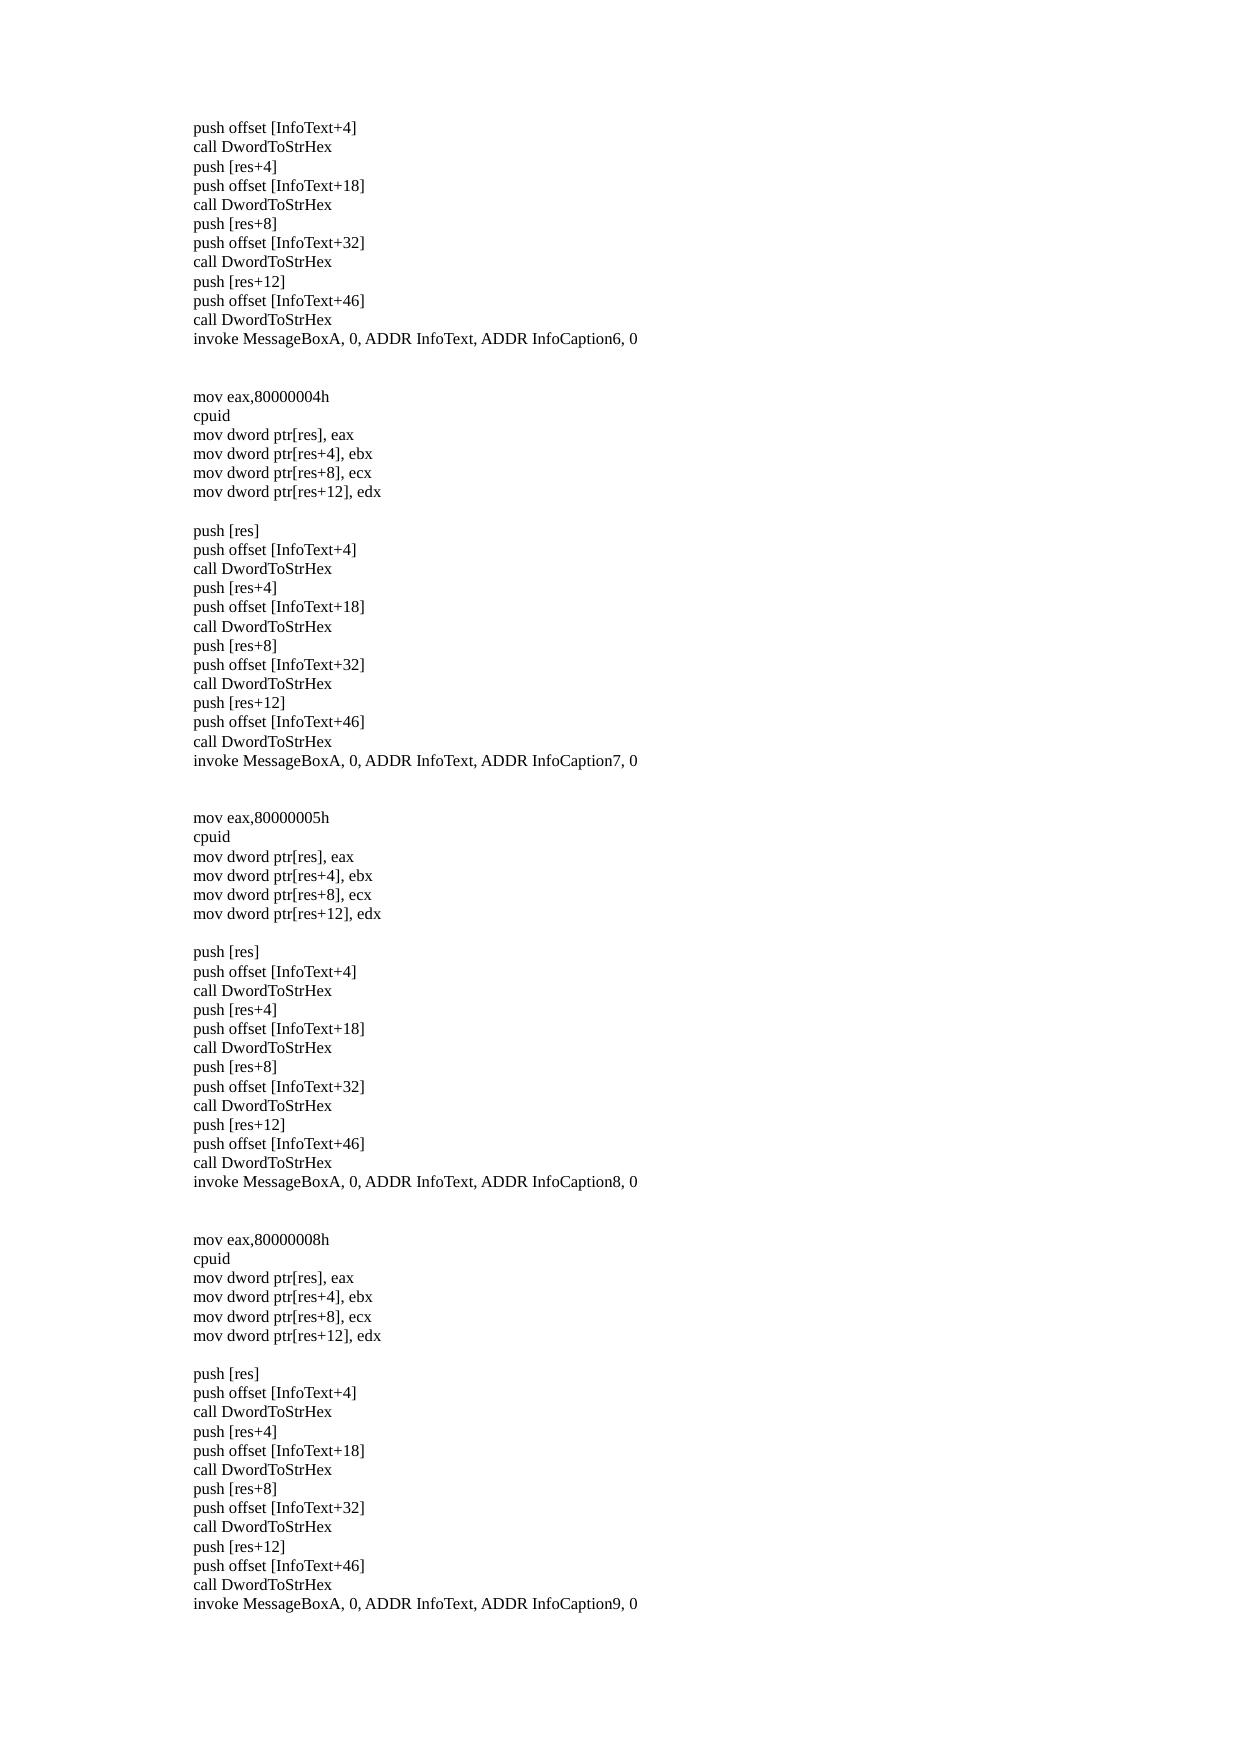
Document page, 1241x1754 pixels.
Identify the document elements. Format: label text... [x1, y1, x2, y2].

text push offset [InfoText+46] [118, 712, 1122, 731]
text push [res+8] [118, 1479, 1122, 1498]
text push [res+12] [118, 1115, 1122, 1134]
text mov dword ptr[res], eax [118, 1268, 1122, 1287]
text push offset [InfoText+18] [118, 1019, 1122, 1038]
text mov dword ptr[res+12], edx [118, 482, 1122, 501]
text push [res+8] [118, 636, 1122, 655]
text push [res+4] [118, 156, 1122, 176]
text push [res+12] [118, 1536, 1122, 1556]
text push offset [InfoText+18] [118, 176, 1122, 195]
text call DwordToStrHex [118, 731, 1122, 751]
text push [res+8] [118, 1057, 1122, 1076]
text mov dword ptr[res+12], edx [118, 1326, 1122, 1345]
text push [res+4] [118, 1000, 1122, 1019]
text push [res+8] [118, 214, 1122, 233]
text cpuid [118, 827, 1122, 846]
text push [res+4] [118, 578, 1122, 597]
text call DwordToStrHex [118, 1153, 1122, 1172]
text push offset [InfoText+4] [118, 118, 1122, 137]
text push [res+12] [118, 271, 1122, 291]
text call DwordToStrHex [118, 1402, 1122, 1421]
text call DwordToStrHex [118, 137, 1122, 156]
text call DwordToStrHex [118, 310, 1122, 329]
text call DwordToStrHex [118, 195, 1122, 214]
text call DwordToStrHex [118, 1575, 1122, 1594]
text call DwordToStrHex [118, 674, 1122, 693]
text push [res+12] [118, 693, 1122, 712]
text push [res+4] [118, 1421, 1122, 1441]
text push offset [InfoText+46] [118, 1556, 1122, 1575]
text push offset [InfoText+4] [118, 540, 1122, 559]
text invoke MessageBoxA, 0, ADDR InfoText, ADDR InfoCaption6, 0 [118, 329, 1122, 348]
text push offset [InfoText+46] [118, 291, 1122, 310]
text push offset [InfoText+18] [118, 597, 1122, 616]
text mov dword ptr[res+4], ebx [118, 444, 1122, 463]
text mov dword ptr[res], eax [118, 846, 1122, 866]
text mov dword ptr[res+12], edx [118, 904, 1122, 923]
text push offset [InfoText+4] [118, 961, 1122, 981]
text push offset [InfoText+32] [118, 233, 1122, 252]
text call DwordToStrHex [118, 981, 1122, 1000]
text invoke MessageBoxA, 0, ADDR InfoText, ADDR InfoCaption8, 0 [118, 1172, 1122, 1191]
text call DwordToStrHex [118, 1096, 1122, 1115]
text call DwordToStrHex [118, 1517, 1122, 1536]
text mov eax,80000004h [118, 386, 1122, 406]
text mov dword ptr[res+8], ecx [118, 1306, 1122, 1326]
text invoke MessageBoxA, 0, ADDR InfoText, ADDR InfoCaption7, 0 [118, 751, 1122, 770]
text call DwordToStrHex [118, 1038, 1122, 1057]
text push offset [InfoText+18] [118, 1441, 1122, 1460]
text call DwordToStrHex [118, 559, 1122, 578]
text call DwordToStrHex [118, 252, 1122, 271]
text mov eax,80000005h [118, 808, 1122, 827]
text mov dword ptr[res+4], ebx [118, 866, 1122, 885]
text mov eax,80000008h [118, 1230, 1122, 1249]
text push [res] [118, 521, 1122, 540]
text mov dword ptr[res], eax [118, 425, 1122, 444]
text cpuid [118, 406, 1122, 425]
text call DwordToStrHex [118, 616, 1122, 636]
text push offset [InfoText+32] [118, 1076, 1122, 1096]
text push [res] [118, 942, 1122, 961]
text push offset [InfoText+32] [118, 1498, 1122, 1517]
text push offset [InfoText+46] [118, 1134, 1122, 1153]
text mov dword ptr[res+4], ebx [118, 1287, 1122, 1306]
text push offset [InfoText+4] [118, 1383, 1122, 1402]
text invoke MessageBoxA, 0, ADDR InfoText, ADDR InfoCaption9, 0 [118, 1594, 1122, 1613]
text mov dword ptr[res+8], ecx [118, 463, 1122, 482]
text call DwordToStrHex [118, 1460, 1122, 1479]
text push [res] [118, 1364, 1122, 1383]
text mov dword ptr[res+8], ecx [118, 885, 1122, 904]
text cpuid [118, 1249, 1122, 1268]
text push offset [InfoText+32] [118, 655, 1122, 674]
